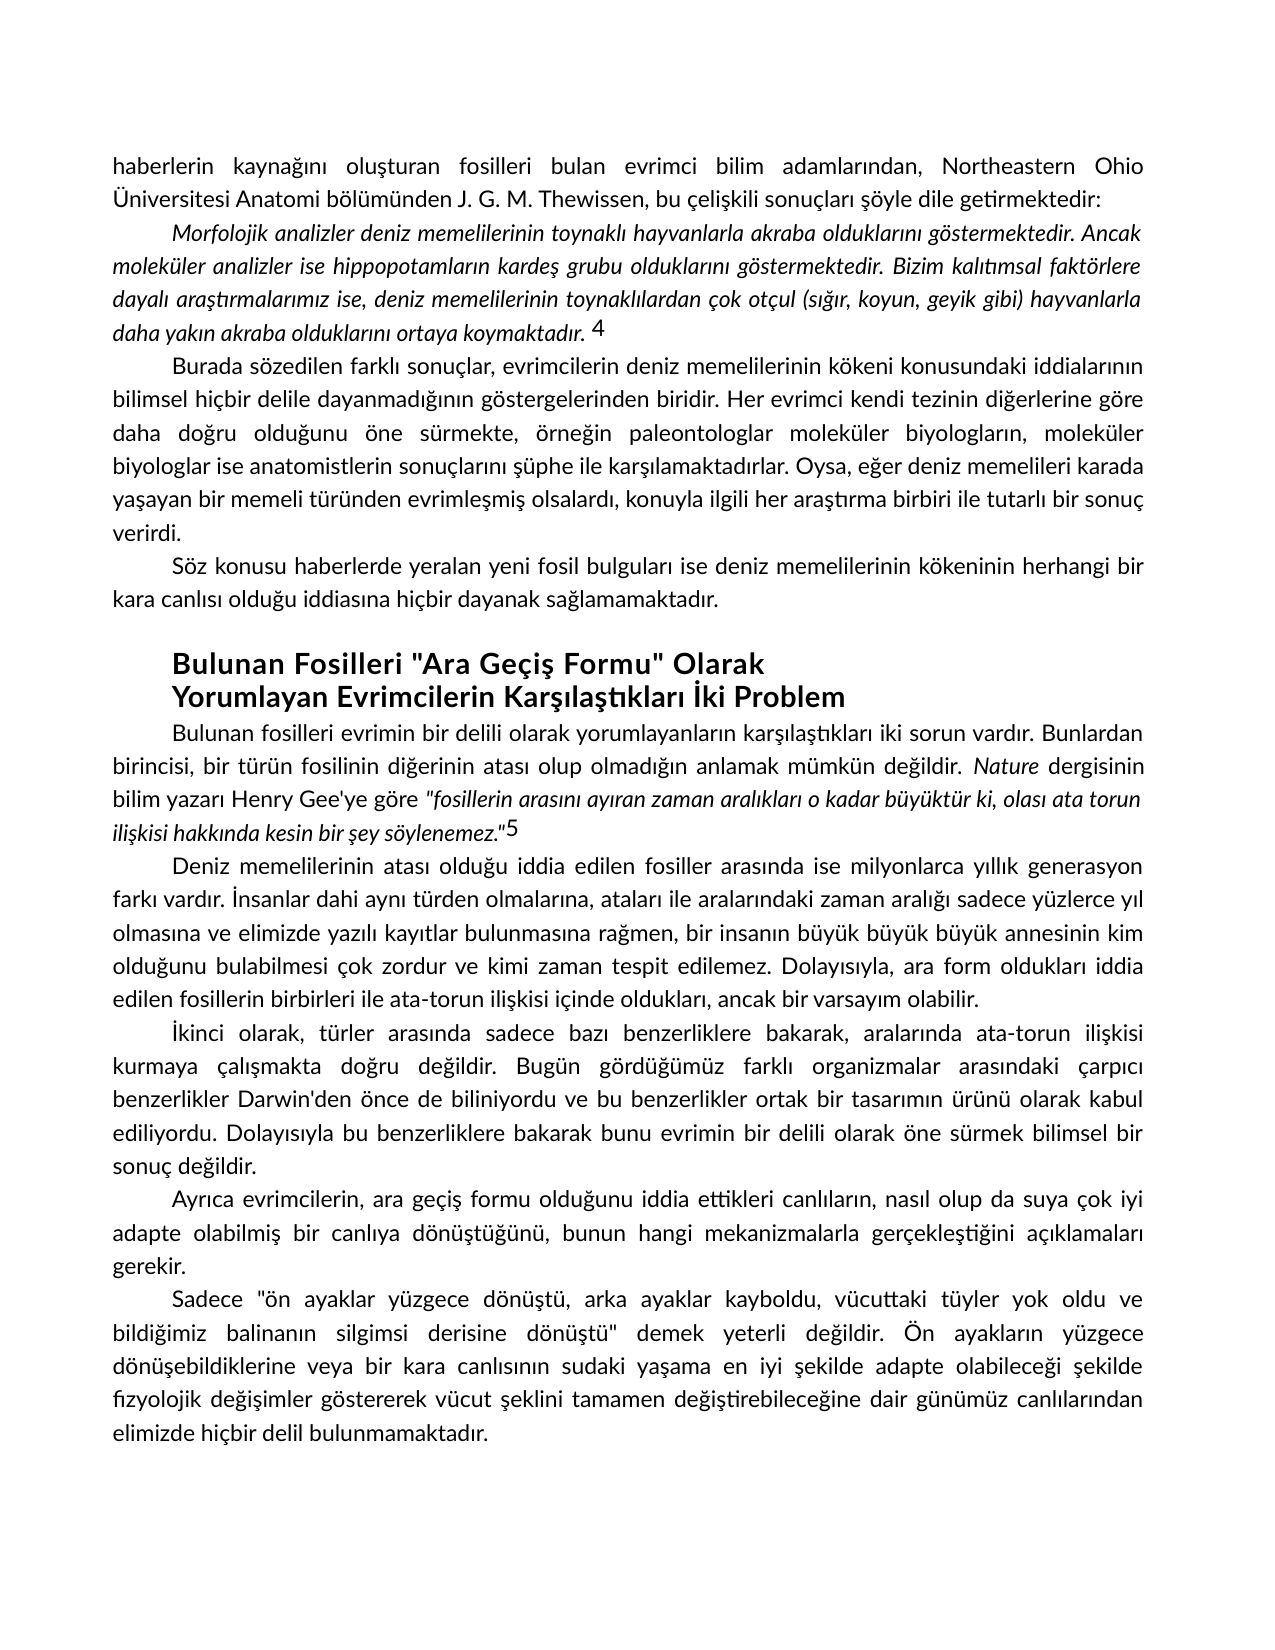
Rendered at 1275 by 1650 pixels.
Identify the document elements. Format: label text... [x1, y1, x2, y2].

text Morfolojik analizler deniz memelilerinin toynaklı hayvanlarla akraba olduklarını göstermektedir. Ancak moleküler analizler ise hippopotamların kardeş grubu olduklarını göstermektedir. Bizim kalıtımsal faktörlere dayalı araştırmalarımız ise, deniz memelilerinin toynaklılardan çok otçul (sığır, koyun, geyik gibi) hayvanlarla daha yakın akraba olduklarını ortaya koymaktadır. 4 [112, 214, 1145, 348]
text Ayrıca evrimcilerin, ara geçiş formu olduğunu iddia ettikleri canlıların, nasıl olup da suya çok iyi adapte olabilmiş bir canlıya dönüştüğünü, bunun hangi mekanizmalarla gerçekleştiğini açıklamaları gerekir. [112, 1181, 1145, 1281]
text Sadece "ön ayaklar yüzgece dönüştü, arka ayaklar kayboldu, vücuttaki tüyler yok oldu ve bildiğimiz balinanın silgimsi derisine dönüştü" demek yeterli değildir. Ön ayakların yüzgece dönüşebildiklerine veya bir kara canlısının sudaki yaşama en iyi şekilde adapte olabileceği şekilde fizyolojik değişimler göstererek vücut şeklini tamamen değiştirebileceğine dair günümüz canlılarından elimizde hiçbir delil bulunmamaktadır. [112, 1281, 1145, 1448]
text Deniz memelilerinin atası olduğu iddia edilen fosiller arasında ise milyonlarca yıllık generasyon farkı vardır. İnsanlar dahi aynı türden olmalarına, ataları ile aralarındaki zaman aralığı sadece yüzlerce yıl olmasına ve elimizde yazılı kayıtlar bulunmasına rağmen, bir insanın büyük büyük büyük annesinin kim olduğunu bulabilmesi çok zordur ve kimi zaman tespit edilemez. Dolayısıyla, ara form oldukları iddia edilen fosillerin birbirleri ile ata-torun ilişkisi içinde oldukları, ancak bir varsayım olabilir. [112, 848, 1145, 1014]
text Bulunan Fosilleri "Ara Geçiş Formu" Olarak [112, 648, 1145, 681]
text Yorumlayan Evrimcilerin Karşılaştıkları İki Problem [112, 681, 1145, 714]
text Burada sözedilen farklı sonuçlar, evrimcilerin deniz memelilerinin kökeni konusundaki iddialarının bilimsel hiçbir delile dayanmadığının göstergelerinden biridir. Her evrimci kendi tezinin diğerlerine göre daha doğru olduğunu öne sürmekte, örneğin paleontologlar moleküler biyologların, moleküler biyologlar ise anatomistlerin sonuçlarını şüphe ile karşılamaktadırlar. Oysa, eğer deniz memelileri karada yaşayan bir memeli türünden evrimleşmiş olsalardı, konuyla ilgili her araştırma birbiri ile tutarlı bir sonuç verirdi. [112, 348, 1145, 548]
text Söz konusu haberlerde yeralan yeni fosil bulguları ise deniz memelilerinin kökeninin herhangi bir kara canlısı olduğu iddiasına hiçbir dayanak sağlamamaktadır. [112, 548, 1145, 614]
text Bulunan fosilleri evrimin bir delili olarak yorumlayanların karşılaştıkları iki sorun vardır. Bunlardan birincisi, bir türün fosilinin diğerinin atası olup olmadığın anlamak mümkün değildir. Nature dergisinin bilim yazarı Henry Gee'ye göre "fosillerin arasını ayıran zaman aralıkları o kadar büyüktür ki, olası ata torun ilişkisi hakkında kesin bir şey söylenemez."5 [112, 714, 1145, 848]
text haberlerin kaynağını oluşturan fosilleri bulan evrimci bilim adamlarından, Northeastern Ohio Üniversitesi Anatomi bölümünden J. G. M. Thewissen, bu çelişkili sonuçları şöyle dile getirmektedir: [112, 148, 1145, 214]
text İkinci olarak, türler arasında sadece bazı benzerliklere bakarak, aralarında ata-torun ilişkisi kurmaya çalışmakta doğru değildir. Bugün gördüğümüz farklı organizmalar arasındaki çarpıcı benzerlikler Darwin'den önce de biliniyordu ve bu benzerlikler ortak bir tasarımın ürünü olarak kabul ediliyordu. Dolayısıyla bu benzerliklere bakarak bunu evrimin bir delili olarak öne sürmek bilimsel bir sonuç değildir. [112, 1014, 1145, 1181]
